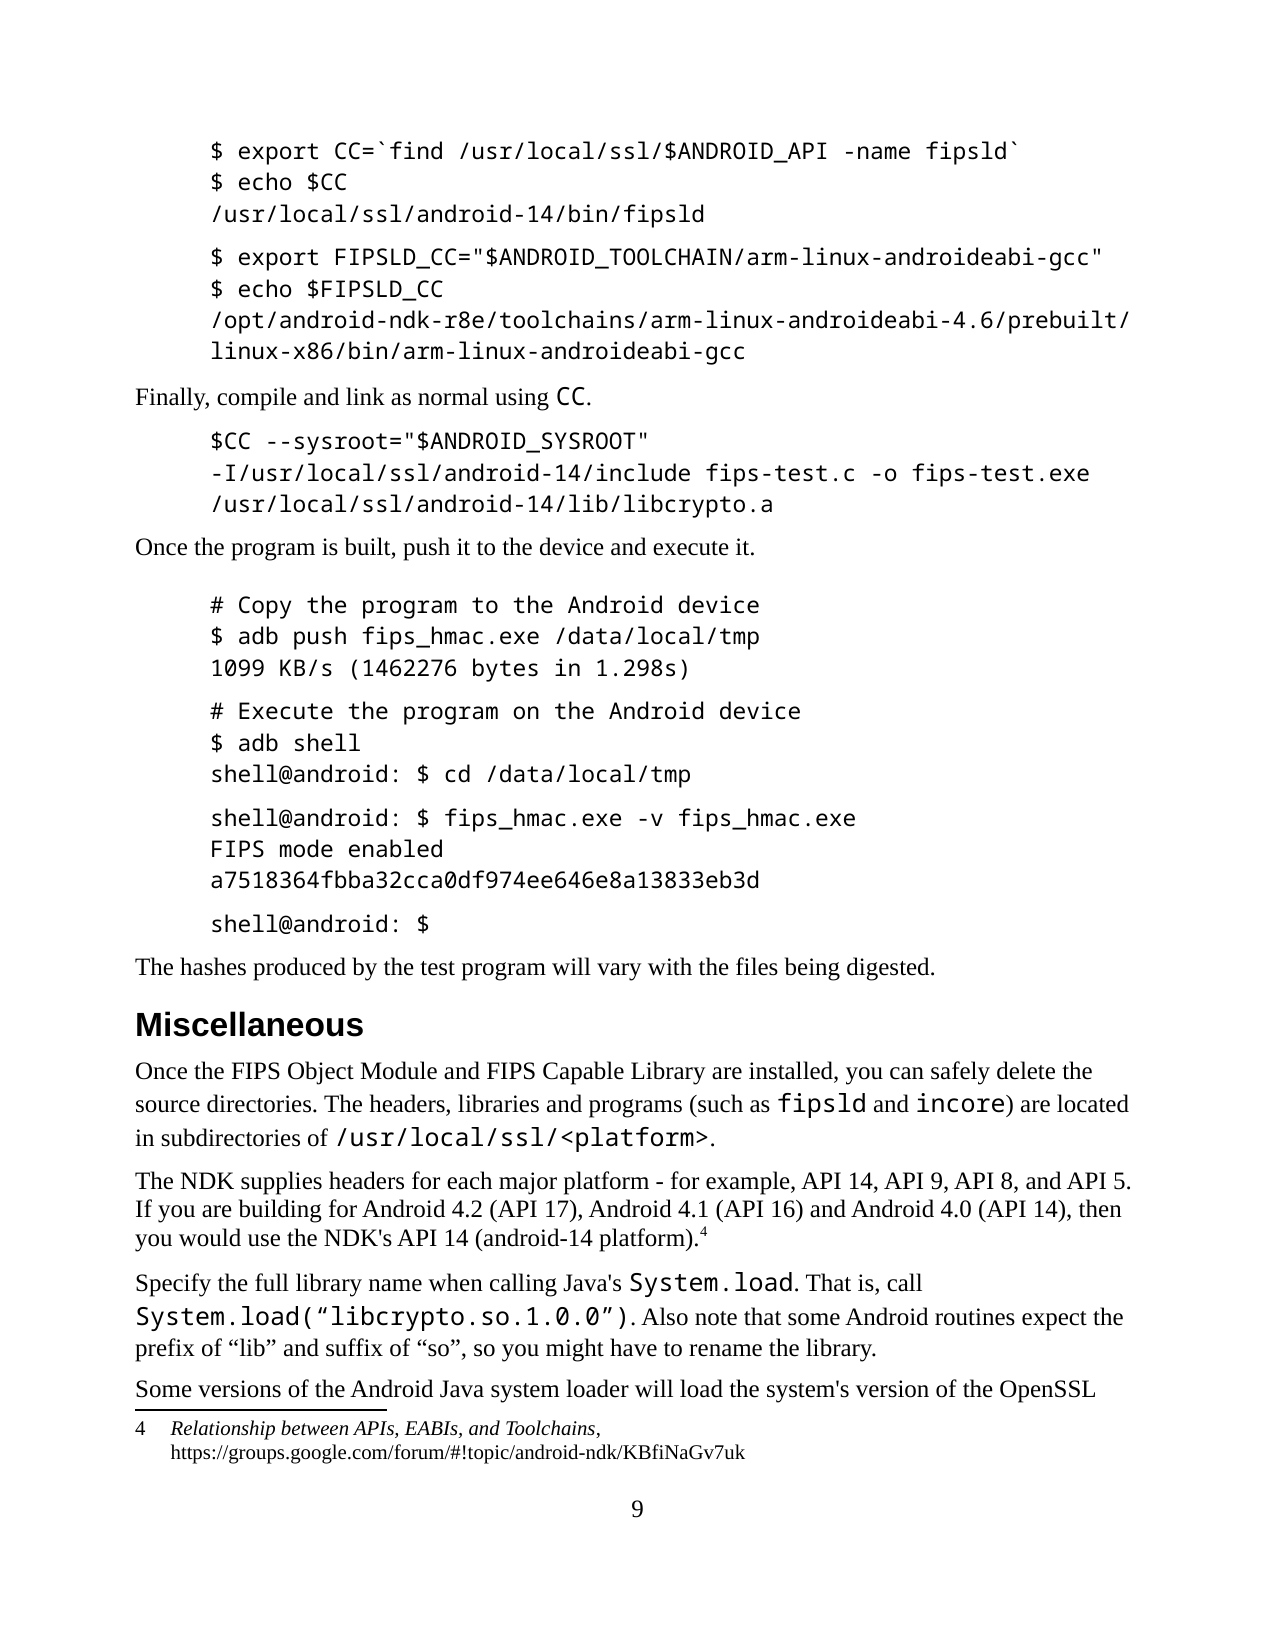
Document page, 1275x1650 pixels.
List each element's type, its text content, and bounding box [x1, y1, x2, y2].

text $ export FIPSLD_CC="$ANDROID_TOOLCHAIN/arm-linux-androideabi-gcc" $ echo $FIPSLD_CC /opt/android-ndk-r8e/toolchains/arm-linux-androideabi-4.6/prebuilt/ linux-x86/bin/arm-linux-androideabi-gcc [210, 241, 1140, 366]
text Some versions of the Android Java system loader will load the system's version of the OpenSSL [135, 1374, 1140, 1403]
text shell@android: $ fips_hmac.exe -v fips_hmac.exe FIPS mode enabled a7518364fbba32cca0df974ee646e8a13833eb3d [210, 802, 1140, 895]
text Once the FIPS Object Module and FIPS Capable Library are installed, you can safely delete the source directories. The headers, libraries and programs (such as fipsld and incore) are located in subdirectories of /usr/local/ssl/<platform>. [135, 1056, 1140, 1153]
text shell@android: $ [210, 908, 1140, 939]
text The hashes produced by the test program will vary with the files being digested. [135, 952, 1140, 980]
text Finally, compile and link as normal using CC. [135, 379, 1140, 413]
text The NDK supplies headers for each major platform - for example, API 14, API 9, API 8, and API 5. If you are building for Android 4.2 (API 17), Android 4.1 (API 16) and Android 4.0 (API 14), then you would use the NDK's API 14 (android-14 platform). [135, 1166, 1140, 1252]
text # Execute the program on the Android device $ adb shell shell@android: $ cd /data/local/tmp [210, 695, 1140, 789]
text Specify the full library name when calling Java's System.load. That is, call System.load(“libcrypto.so.1.0.0”). Also note that some Android routines expect the prefix of “lib” and suffix of “so”, so you might have to rename the library. [135, 1264, 1140, 1361]
text $ export CC=`find /usr/local/ssl/$ANDROID_API -name fipsld` $ echo $CC /usr/local/ssl/android-14/bin/fipsld [210, 135, 1140, 229]
text Relationship between APIs, EABIs, and Toolchains, https://groups.google.com/forum/#!topic/android-ndk/KBfiNaGv7uk [135, 1416, 1140, 1464]
text Once the program is built, push it to the device and execute it. [135, 532, 1140, 560]
text $CC --sysroot="$ANDROID_SYSROOT" -I/usr/local/ssl/android-14/include fips-test.c -o fips-test.exe /usr/local/ssl/android-14/lib/libcrypto.a [210, 425, 1140, 519]
subtitle Miscellaneous [135, 1005, 1140, 1044]
text # Copy the program to the Android device $ adb push fips_hmac.exe /data/local/tmp 1099 KB/s (1462276 bytes in 1.298s) [210, 589, 1140, 683]
